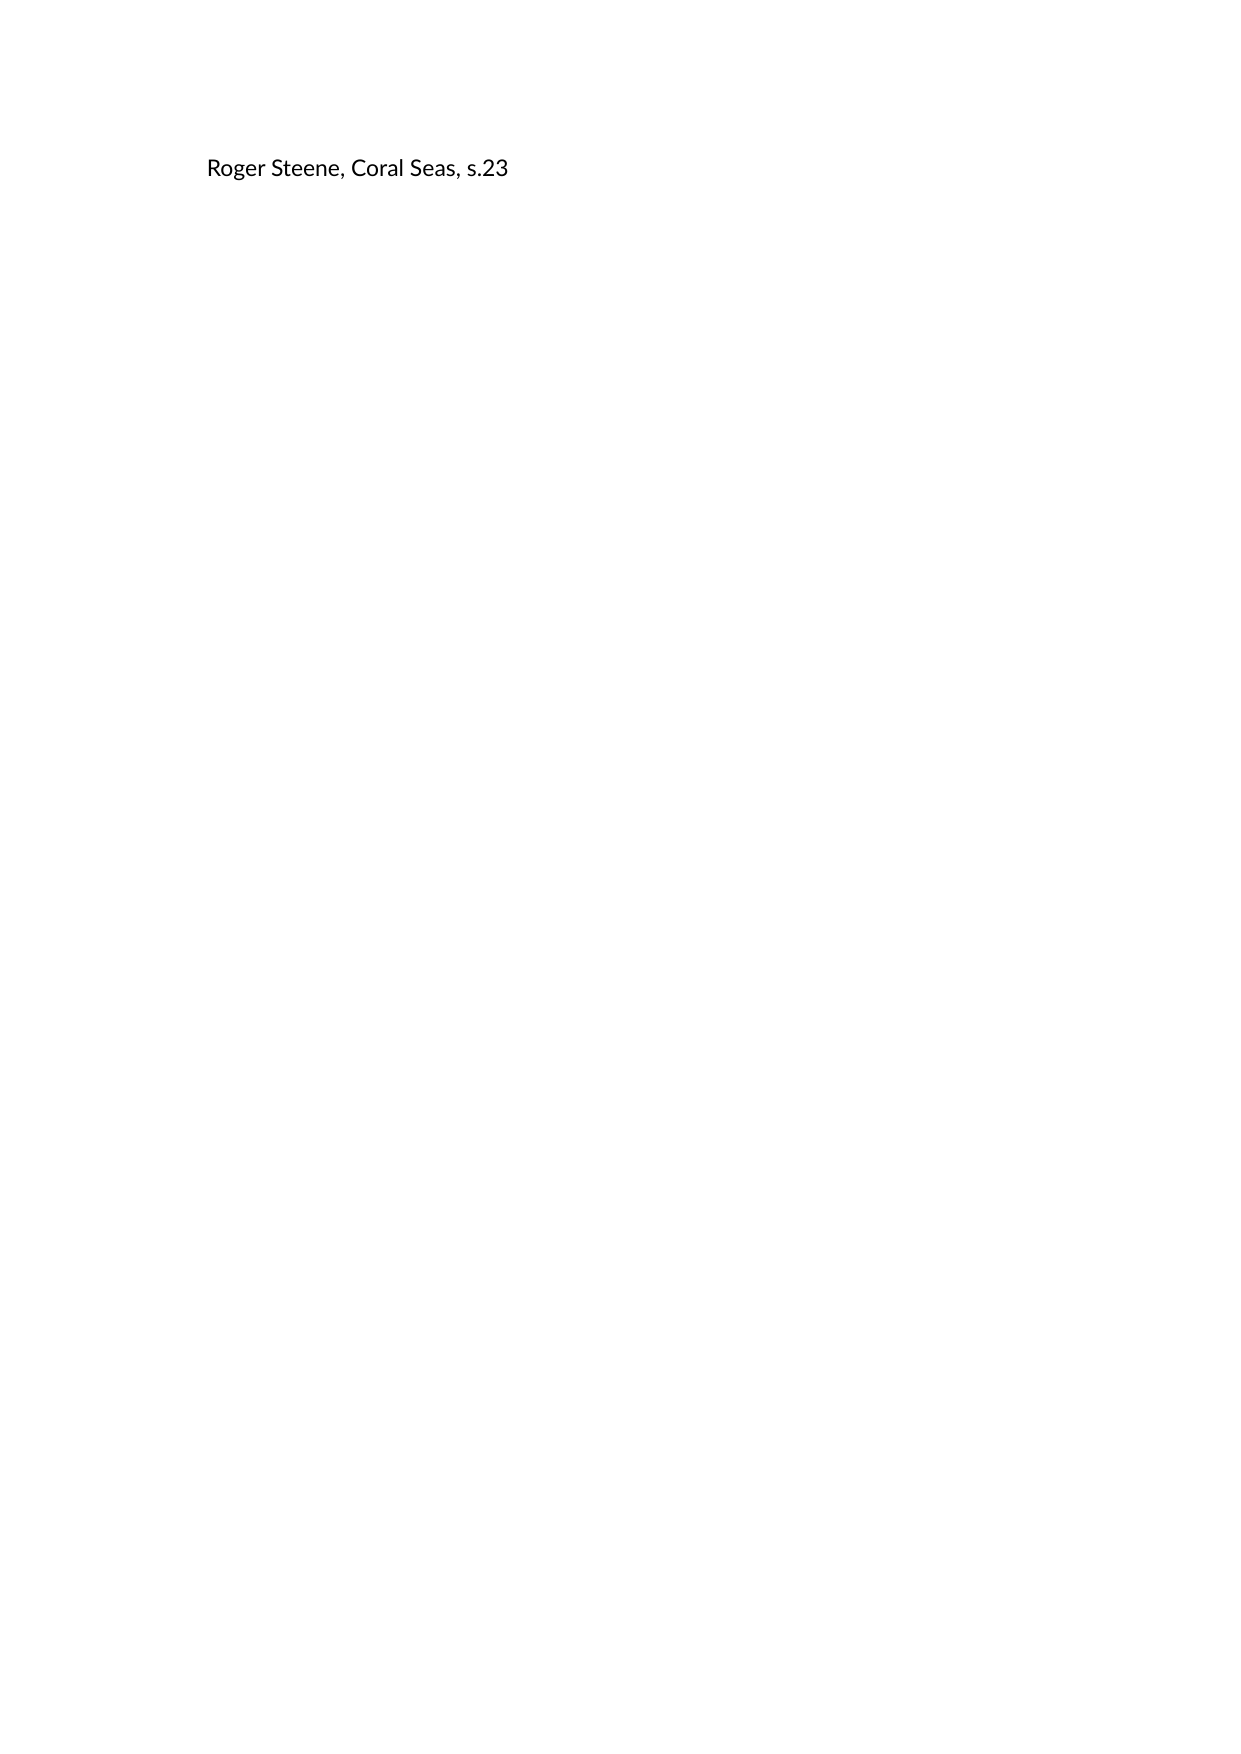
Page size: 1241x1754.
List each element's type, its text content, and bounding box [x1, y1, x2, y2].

text Roger Steene, Coral Seas, s.23 [148, 148, 1093, 183]
